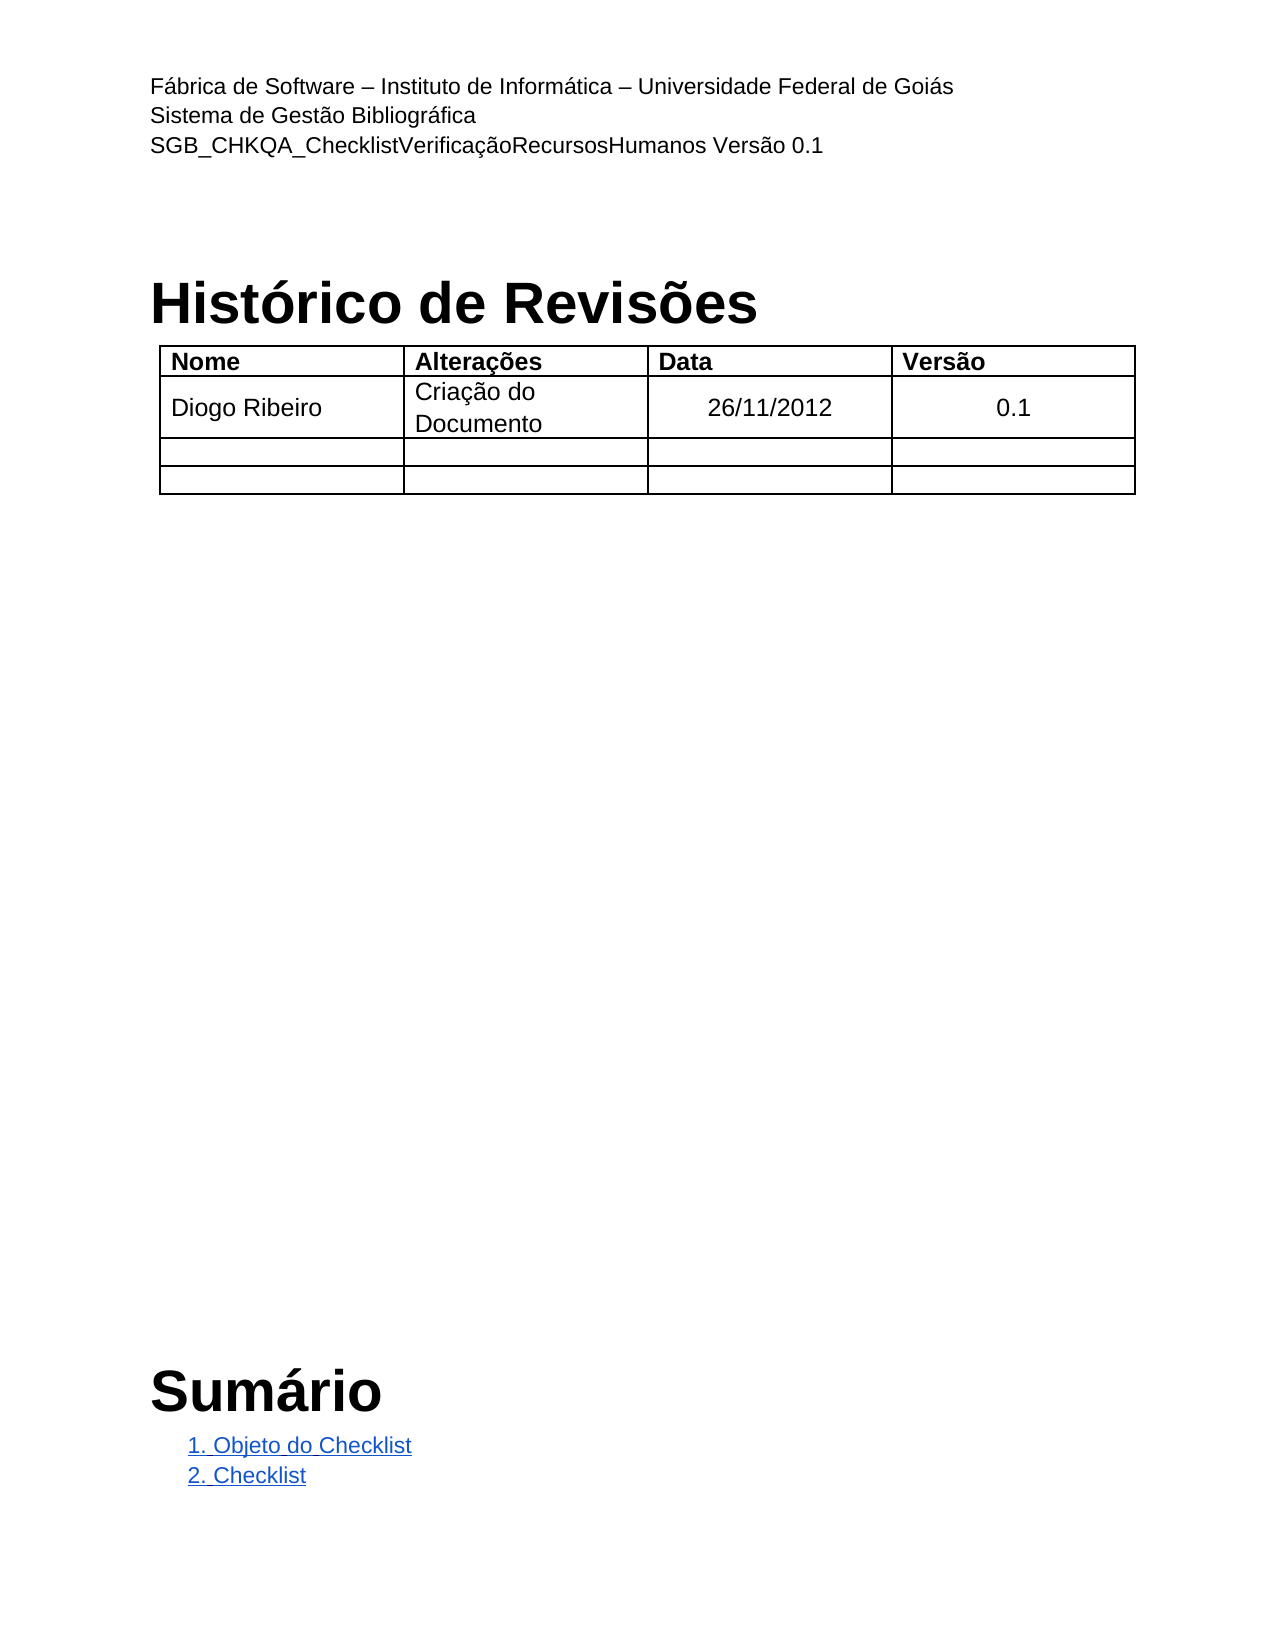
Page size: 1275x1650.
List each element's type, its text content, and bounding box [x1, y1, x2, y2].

table_cell Diogo Ribeiro [161, 377, 403, 437]
table_header Nome [161, 347, 403, 375]
table_cell 0.1 [893, 377, 1134, 437]
text 1. Objeto do Checklist [187, 1433, 1125, 1459]
table_header Alterações [405, 347, 647, 375]
text Sumário [150, 1358, 1125, 1423]
text Histórico de Revisões [150, 270, 1125, 336]
table_cell [161, 467, 403, 493]
table_cell [405, 467, 647, 493]
table_cell Criação do Documento [405, 377, 647, 437]
table_header Data [649, 347, 891, 375]
table_cell [893, 467, 1134, 493]
table_cell [893, 439, 1134, 465]
table_cell [405, 439, 647, 465]
table_cell 26/11/2012 [649, 377, 891, 437]
table_header Versão [893, 347, 1134, 375]
table_cell [649, 439, 891, 465]
table_cell [649, 467, 891, 493]
table_cell [161, 439, 403, 465]
text 2. Checklist [187, 1463, 1125, 1488]
